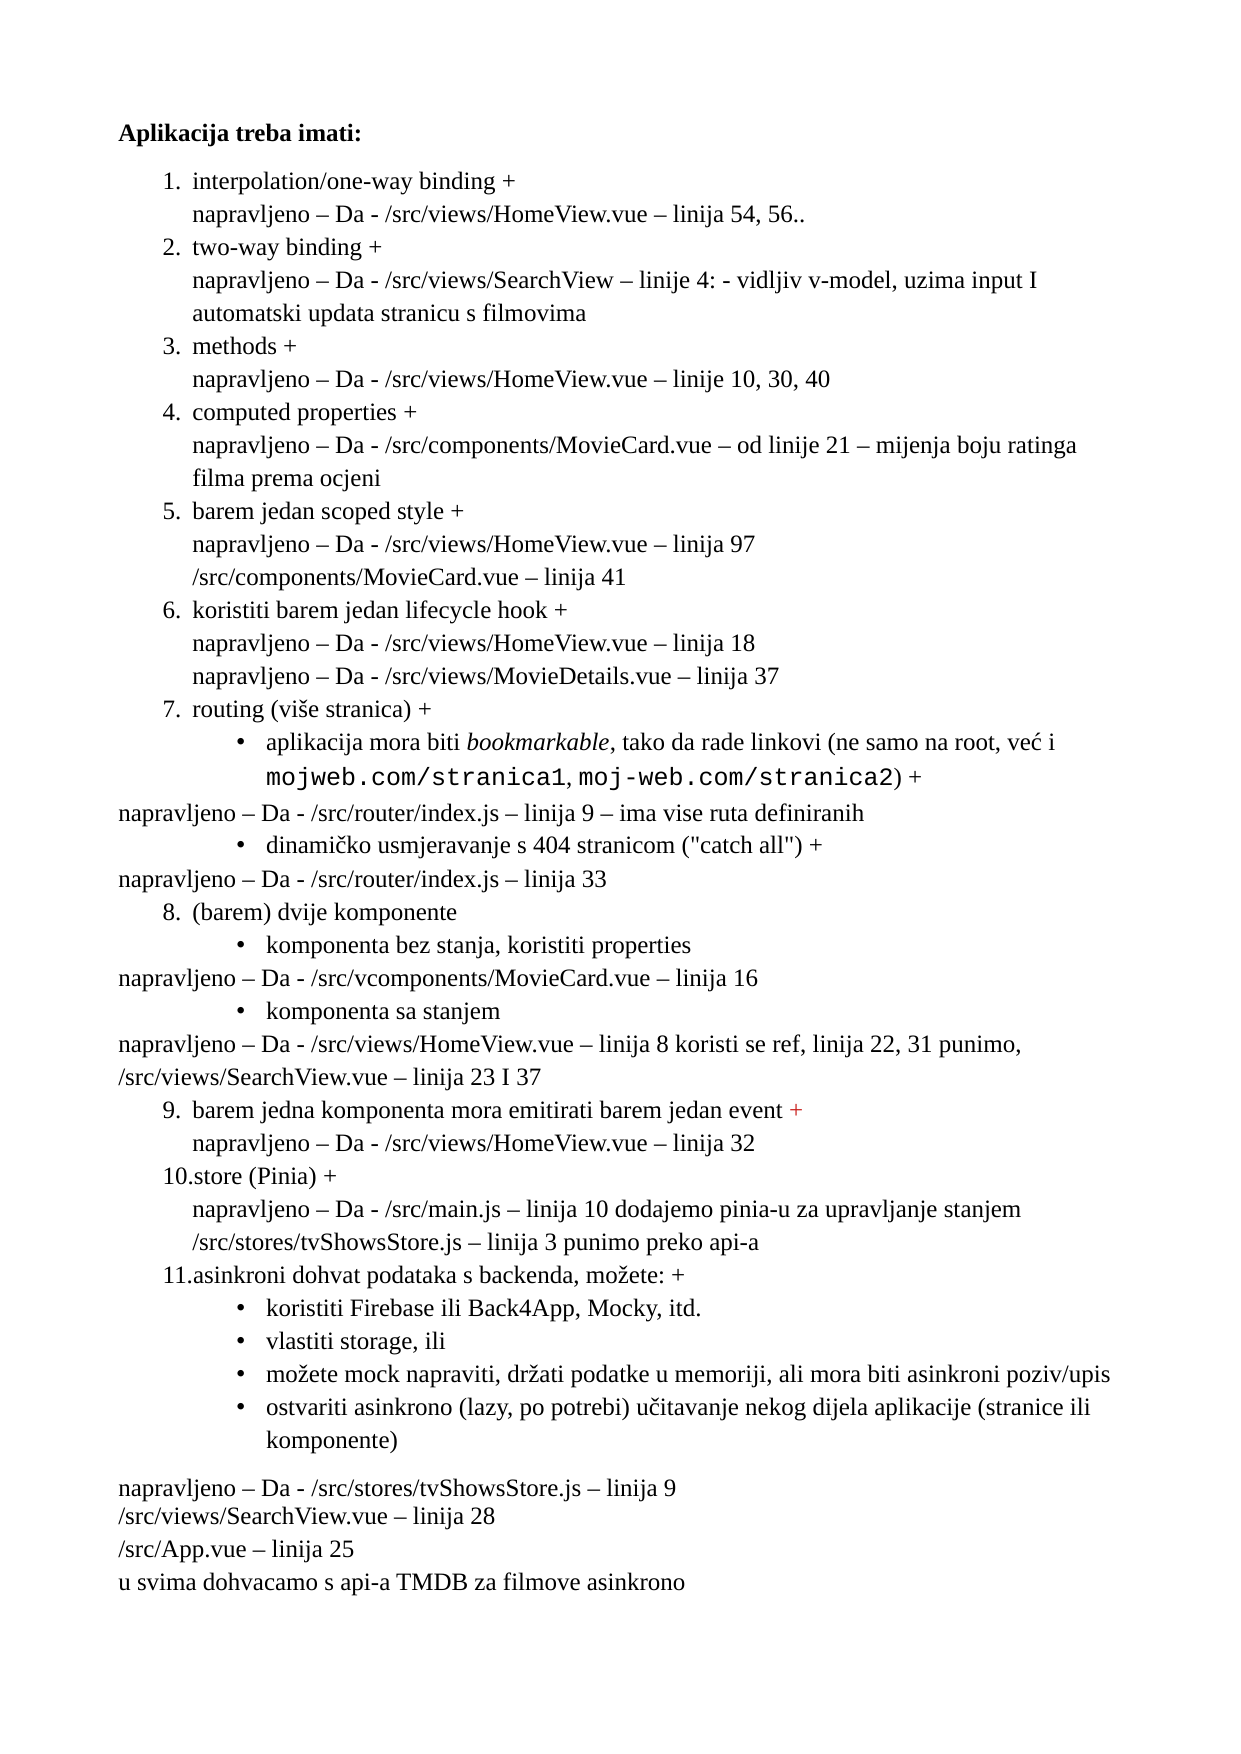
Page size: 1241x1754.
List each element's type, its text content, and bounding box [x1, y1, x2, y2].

list napravljeno – Da - /src/components/MovieCard.vue – od linije 21 – mijenja boju ratinga filma prema ocjeni [162, 430, 1122, 492]
list napravljeno – Da - /src/views/SearchView – linije 4: - vidljiv v-model, uzima input I automatski updata stranicu s filmovima [162, 265, 1122, 327]
text Aplikacija treba imati: [118, 118, 1122, 147]
list vlastiti storage, ili [236, 1326, 1122, 1355]
list computed properties + [162, 397, 1122, 426]
list komponenta bez stanja, koristiti properties [236, 930, 1122, 958]
list napravljeno – Da - /src/views/MovieDetails.vue – linija 37 [162, 661, 1122, 690]
text napravljeno – Da - /src/stores/tvShowsStore.js – linija 9 [118, 1473, 1122, 1501]
list interpolation/one-way binding + [162, 166, 1122, 194]
list napravljeno – Da - /src/views/HomeView.vue – linija 97 [162, 529, 1122, 558]
list ostvariti asinkrono (lazy, po potrebi) učitavanje nekog dijela aplikacije (stranice ili komponente) [236, 1392, 1122, 1454]
list koristiti Firebase ili Back4App, Mocky, itd. [236, 1293, 1122, 1322]
list napravljeno – Da - /src/views/HomeView.vue – linija 18 [162, 628, 1122, 657]
list /src/stores/tvShowsStore.js – linija 3 punimo preko api-a [162, 1227, 1122, 1256]
list barem jedna komponenta mora emitirati barem jedan event + [162, 1095, 1122, 1123]
list /src/components/MovieCard.vue – linija 41 [162, 562, 1122, 591]
text /src/App.vue – linija 25 [118, 1534, 1122, 1563]
list komponenta sa stanjem [236, 996, 1122, 1024]
text napravljeno – Da - /src/router/index.js – linija 9 – ima vise ruta definiranih [118, 798, 1122, 826]
list koristiti barem jedan lifecycle hook + [162, 595, 1122, 624]
text u svima dohvacamo s api-a TMDB za filmove asinkrono [118, 1567, 1122, 1596]
list napravljeno – Da - /src/views/HomeView.vue – linija 54, 56.. [162, 199, 1122, 227]
list aplikacija mora biti bookmarkable, tako da rade linkovi (ne samo na root, već i mojweb.com/stranica1, moj-web.com/stranica2) + [236, 727, 1122, 793]
list napravljeno – Da - /src/main.js – linija 10 dodajemo pinia-u za upravljanje stanjem [162, 1194, 1122, 1223]
list (barem) dvije komponente [162, 897, 1122, 925]
text napravljeno – Da - /src/router/index.js – linija 33 [118, 864, 1122, 892]
list možete mock napraviti, držati podatke u memoriji, ali mora biti asinkroni poziv/upis [236, 1359, 1122, 1388]
list routing (više stranica) + [162, 694, 1122, 723]
list napravljeno – Da - /src/views/HomeView.vue – linija 32 [162, 1128, 1122, 1157]
list store (Pinia) + [162, 1161, 1122, 1189]
text napravljeno – Da - /src/views/HomeView.vue – linija 8 koristi se ref, linija 22, 31 punimo, [118, 1029, 1122, 1057]
list napravljeno – Da - /src/views/HomeView.vue – linije 10, 30, 40 [162, 364, 1122, 393]
text /src/views/SearchView.vue – linija 23 I 37 [118, 1062, 1122, 1091]
text napravljeno – Da - /src/vcomponents/MovieCard.vue – linija 16 [118, 963, 1122, 991]
list two-way binding + [162, 232, 1122, 261]
list dinamičko usmjeravanje s 404 stranicom ("catch all") + [236, 831, 1122, 859]
list asinkroni dohvat podataka s backenda, možete: + [162, 1260, 1122, 1289]
list barem jedan scoped style + [162, 496, 1122, 525]
text /src/views/SearchView.vue – linija 28 [118, 1501, 1122, 1530]
list methods + [162, 331, 1122, 359]
